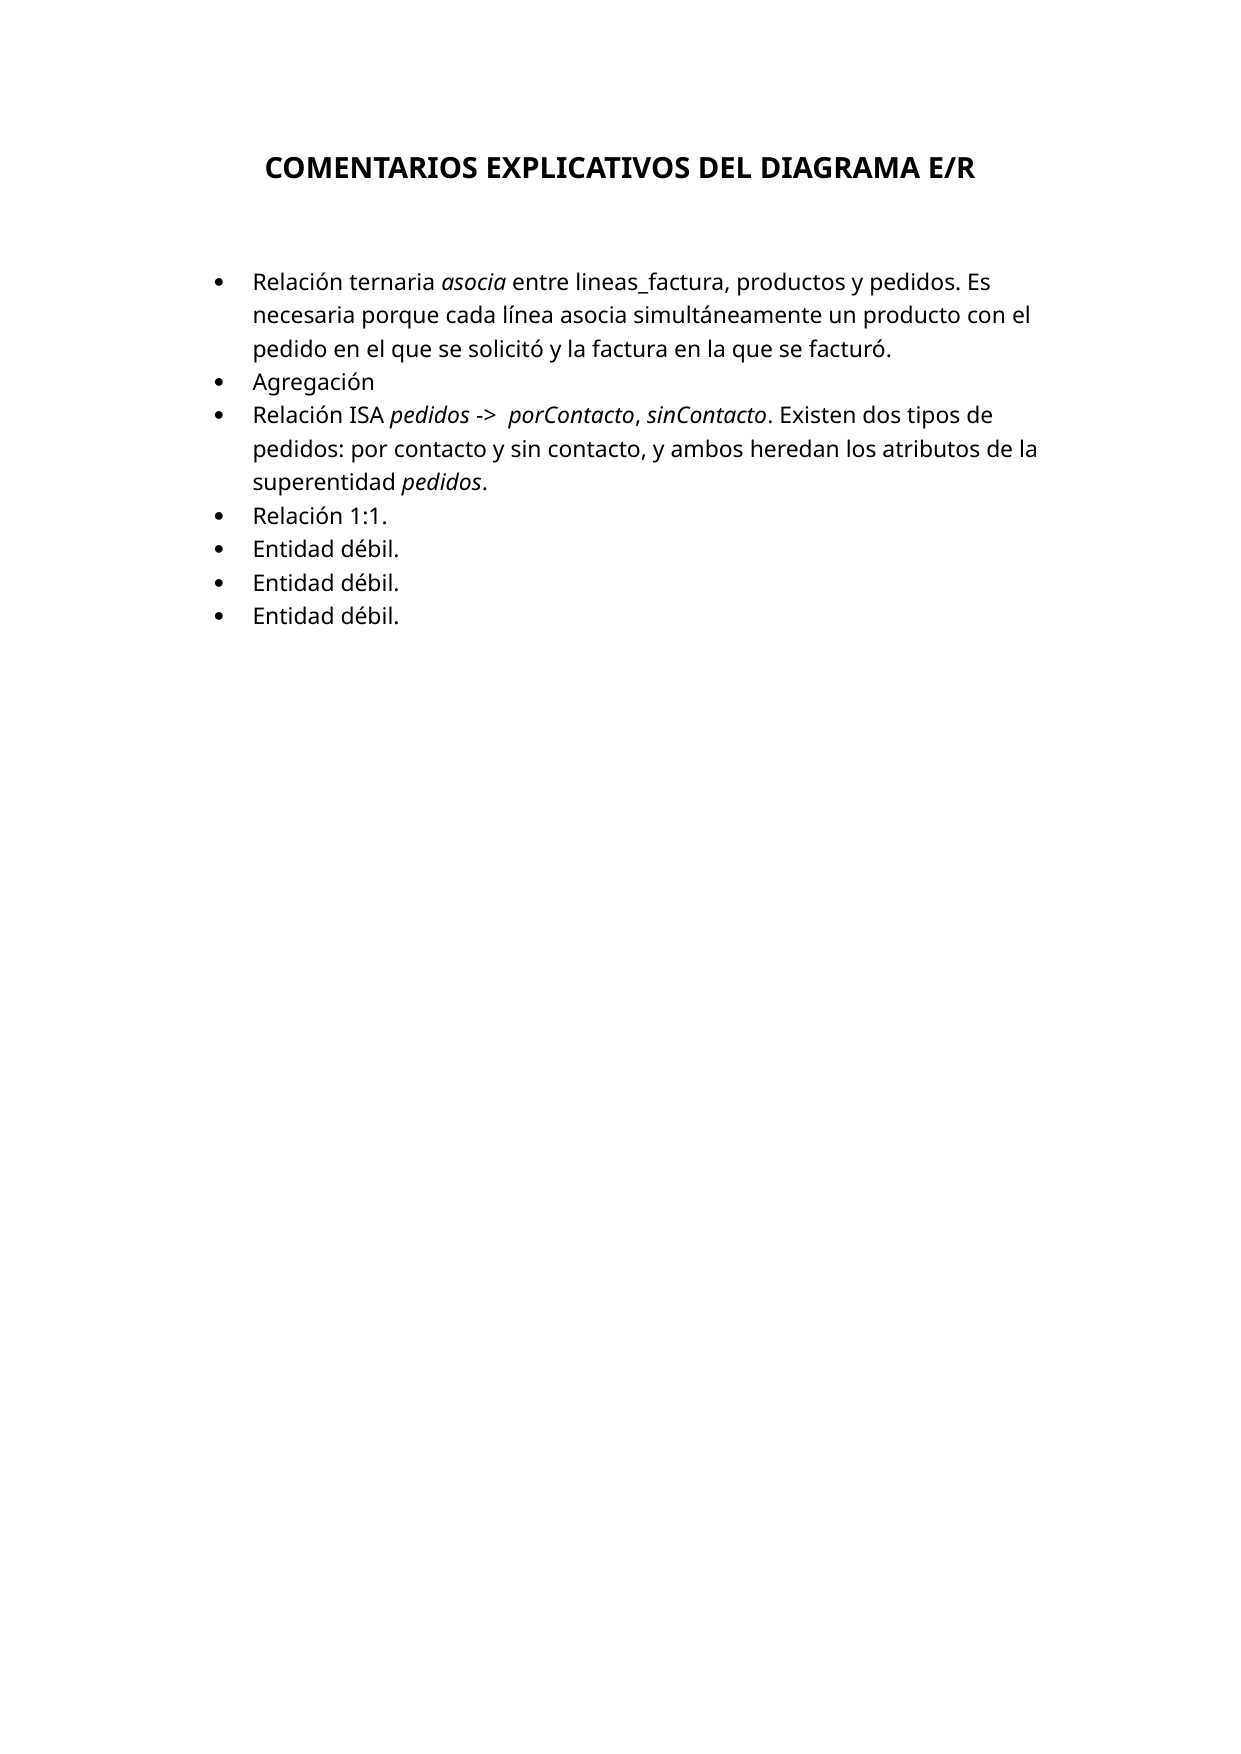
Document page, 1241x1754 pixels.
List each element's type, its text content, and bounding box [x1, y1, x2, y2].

list Relación ternaria asocia entre lineas_factura, productos y pedidos. Es necesaria porque cada línea asocia simultáneamente un producto con el pedido en el que se solicitó y la factura en la que se facturó. [215, 266, 1063, 364]
list Entidad débil. [215, 567, 1063, 598]
list Entidad débil. [215, 600, 1063, 631]
list Relación ISA pedidos -> porContacto, sinContacto. Existen dos tipos de pedidos: por contacto y sin contacto, y ambos heredan los atributos de la superentidad pedidos. [215, 399, 1063, 498]
list Agregación [215, 366, 1063, 397]
text COMENTARIOS EXPLICATIVOS DEL DIAGRAMA E/R [177, 148, 1063, 187]
list Entidad débil. [215, 533, 1063, 564]
list Relación 1:1. [215, 500, 1063, 531]
